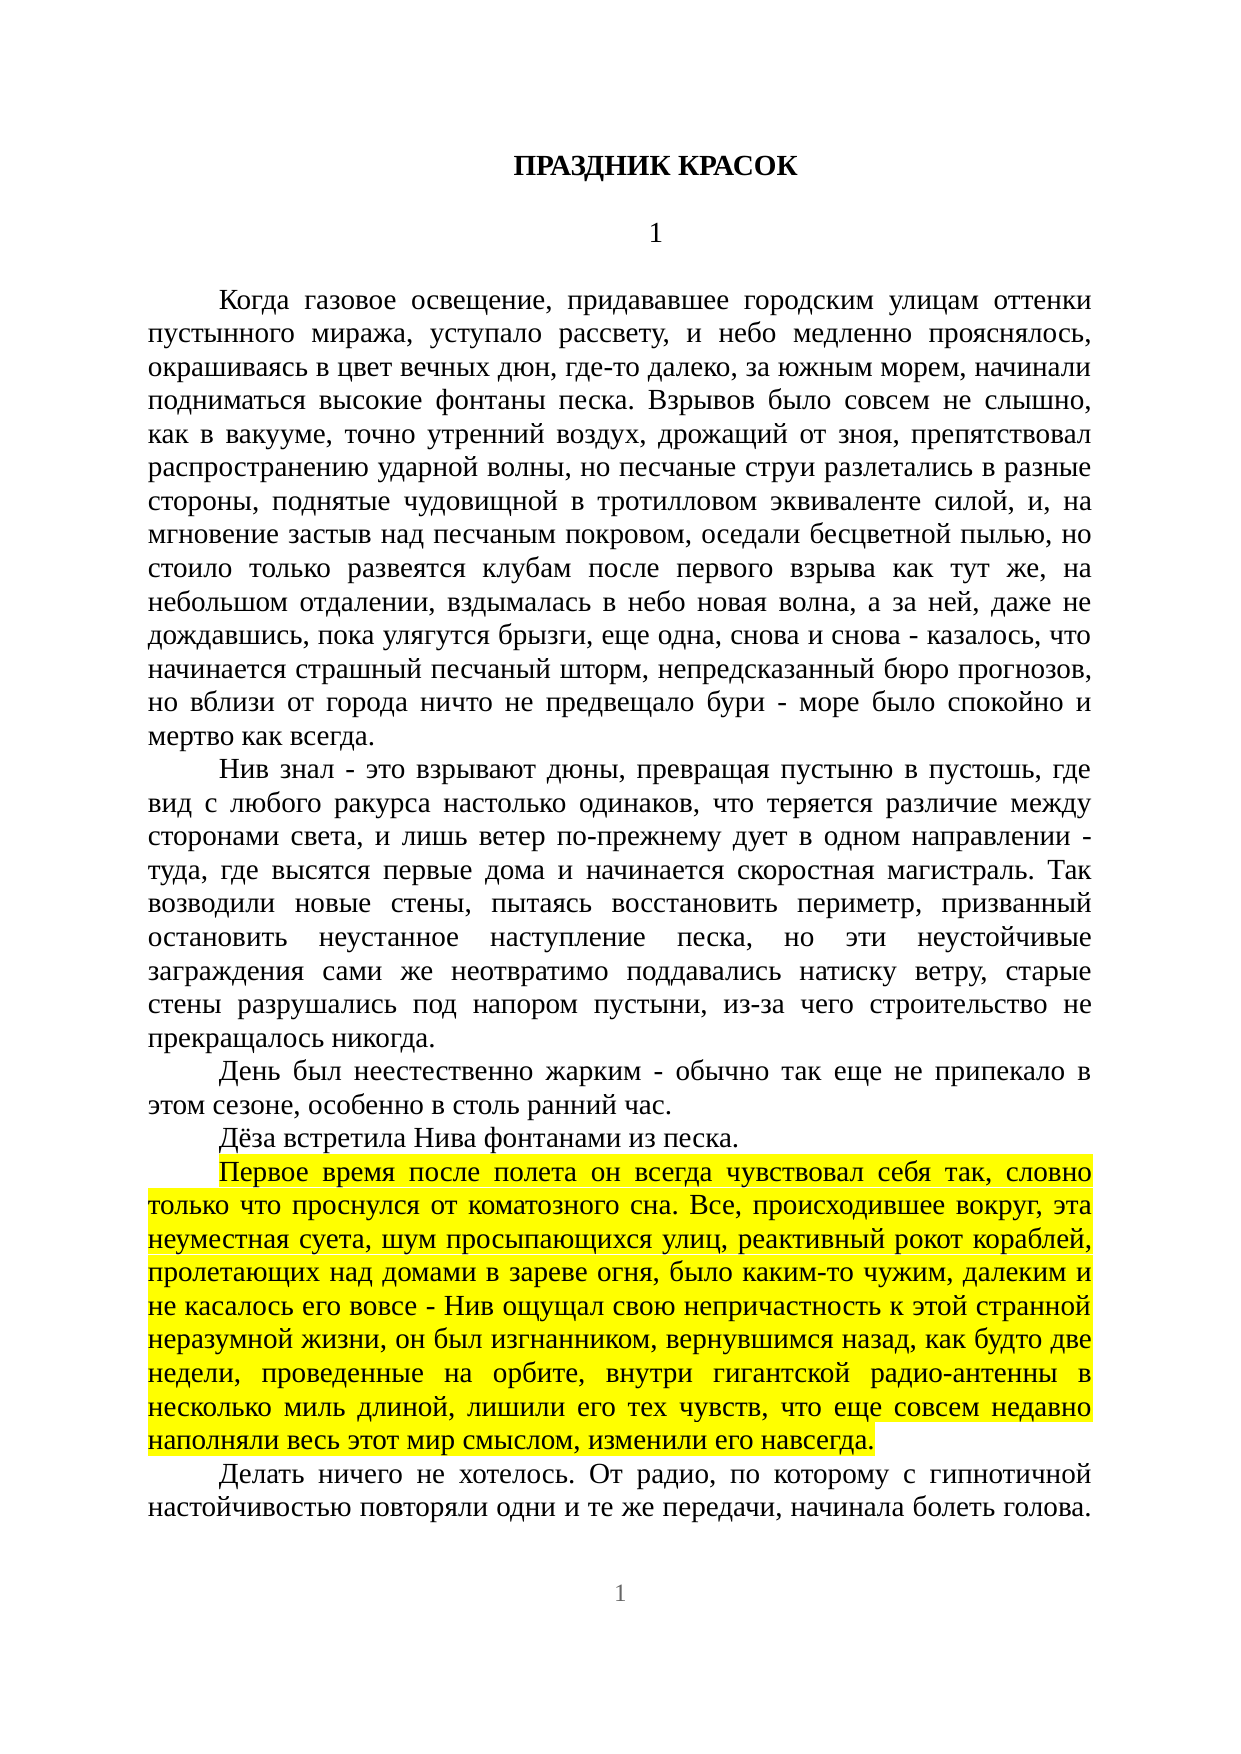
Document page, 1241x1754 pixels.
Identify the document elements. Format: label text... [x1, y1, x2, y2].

text ПРАЗДНИК КРАСОК [148, 148, 1093, 181]
text День был неестественно жарким - обычно так еще не припекало в этом сезоне, особенно в столь ранний час. [148, 1053, 1093, 1120]
text Делать ничего не хотелось. От радио, по которому с гипнотичной настойчивостью повторяли одни и те же передачи, начинала болеть голова. [148, 1456, 1093, 1523]
text Когда газовое освещение, придававшее городским улицам оттенки пустынного миража, уступало рассвету, и небо медленно прояснялось, окрашиваясь в цвет вечных дюн, где-то далеко, за южным морем, начинали подниматься высокие фонтаны песка. Взрывов было совсем не слышно, как в вакууме, точно утренний воздух, дрожащий от зноя, препятствовал распространению ударной волны, но песчаные струи разлетались в разные стороны, поднятые чудовищной в тротилловом эквиваленте силой, и, на мгновение застыв над песчаным покровом, оседали бесцветной пылью, но стоило только развеятся клубам после первого взрыва как тут же, на небольшом отдалении, вздымалась в небо новая волна, а за ней, даже не дождавшись, пока улягутся брызги, еще одна, снова и снова - казалось, что начинается страшный песчаный шторм, непредсказанный бюро прогнозов, но вблизи от города ничто не предвещало бури - море было спокойно и мертво как всегда. [148, 282, 1093, 751]
text Нив знал - это взрывают дюны, превращая пустыню в пустошь, где вид с любого ракурса настолько одинаков, что теряется различие между сторонами света, и лишь ветер по-прежнему дует в одном направлении - туда, где высятся первые дома и начинается скоростная магистраль. Так возводили новые стены, пытаясь восстановить периметр, призванный остановить неустанное наступление песка, но эти неустойчивые заграждения сами же неотвратимо поддавались натиску ветру, старые стены разрушались под напором пустыни, из-за чего строительство не прекращалось никогда. [148, 751, 1093, 1053]
text Первое время после полета он всегда чувствовал себя так, словно только что проснулся от коматозного сна. Все, происходившее вокруг, эта неуместная суета, шум просыпающихся улиц, реактивный рокот кораблей, пролетающих над домами в зареве огня, было каким-то чужим, далеким и не касалось его вовсе - Нив ощущал свою непричастность к этой странной неразумной жизни, он был изгнанником, вернувшимся назад, как будто две недели, проведенные на орбите, внутри гигантской радио-антенны в несколько миль длиной, лишили его тех чувств, что еще совсем недавно наполняли весь этот мир смыслом, изменили его навсегда. [148, 1154, 1093, 1456]
text 1 [148, 215, 1093, 248]
text Дёза встретила Нива фонтанами из песка. [148, 1120, 1093, 1154]
